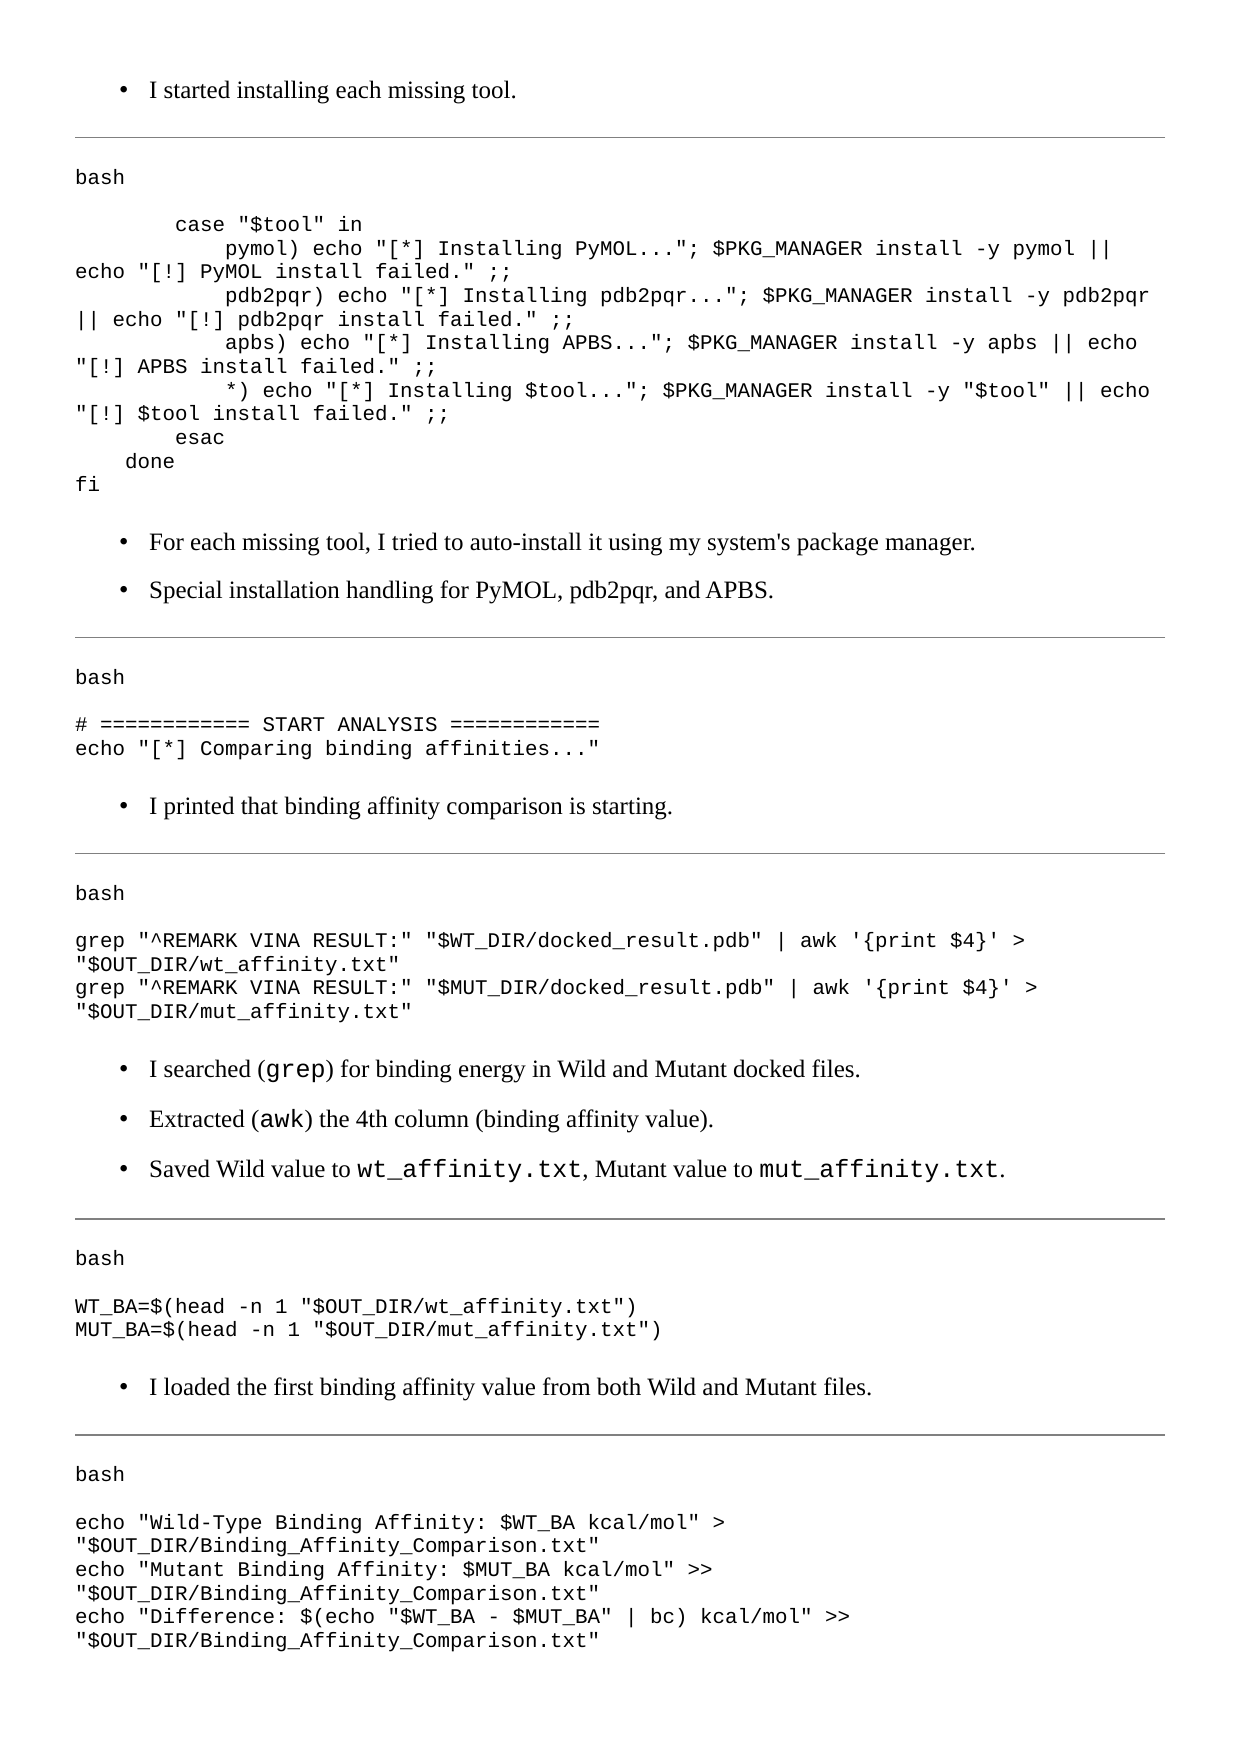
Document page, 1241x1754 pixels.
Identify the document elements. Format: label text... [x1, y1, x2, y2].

text MUT_BA=$(head -n 1 "$OUT_DIR/mut_affinity.txt") [75, 1319, 1165, 1343]
text bash [75, 883, 1165, 906]
text echo "Mutant Binding Affinity: $MUT_BA kcal/mol" >> "$OUT_DIR/Binding_Affinity_Comparison.txt" [75, 1559, 1165, 1606]
text fi [75, 474, 1165, 498]
text echo "Difference: $(echo "$WT_BA - $MUT_BA" | bc) kcal/mol" >> "$OUT_DIR/Binding_Affinity_Comparison.txt" [75, 1606, 1165, 1653]
text *) echo "[*] Installing $tool..."; $PKG_MANAGER install -y "$tool" || echo "[!] $tool install failed." ;; [75, 380, 1165, 427]
list I started installing each missing tool. [119, 75, 1165, 104]
text bash [75, 667, 1165, 691]
list I searched (grep) for binding energy in Wild and Mutant docked files. [119, 1054, 1165, 1085]
list Saved Wild value to wt_affinity.txt, Mutant value to mut_affinity.txt. [119, 1154, 1165, 1185]
text # ============ START ANALYSIS ============ [75, 714, 1165, 738]
text WT_BA=$(head -n 1 "$OUT_DIR/wt_affinity.txt") [75, 1296, 1165, 1319]
text case "$tool" in [75, 214, 1165, 238]
text echo "Wild-Type Binding Affinity: $WT_BA kcal/mol" > "$OUT_DIR/Binding_Affinity_Comparison.txt" [75, 1512, 1165, 1559]
list I loaded the first binding affinity value from both Wild and Mutant files. [119, 1372, 1165, 1401]
text grep "^REMARK VINA RESULT:" "$WT_DIR/docked_result.pdb" | awk '{print $4}' > "$OUT_DIR/wt_affinity.txt" [75, 930, 1165, 977]
text pymol) echo "[*] Installing PyMOL..."; $PKG_MANAGER install -y pymol || echo "[!] PyMOL install failed." ;; [75, 238, 1165, 285]
text done [75, 451, 1165, 474]
text grep "^REMARK VINA RESULT:" "$MUT_DIR/docked_result.pdb" | awk '{print $4}' > "$OUT_DIR/mut_affinity.txt" [75, 977, 1165, 1025]
text echo "[*] Comparing binding affinities..." [75, 738, 1165, 761]
text esac [75, 427, 1165, 451]
text bash [75, 167, 1165, 191]
text apbs) echo "[*] Installing APBS..."; $PKG_MANAGER install -y apbs || echo "[!] APBS install failed." ;; [75, 332, 1165, 380]
text pdb2pqr) echo "[*] Installing pdb2pqr..."; $PKG_MANAGER install -y pdb2pqr || echo "[!] pdb2pqr install failed." ;; [75, 285, 1165, 332]
list For each missing tool, I tried to auto-install it using my system's package manager. [119, 527, 1165, 556]
list Extracted (awk) the 4th column (binding affinity value). [119, 1104, 1165, 1135]
list Special installation handling for PyMOL, pdb2pqr, and APBS. [119, 575, 1165, 604]
list I printed that binding affinity comparison is starting. [119, 791, 1165, 820]
text bash [75, 1464, 1165, 1488]
text bash [75, 1248, 1165, 1272]
